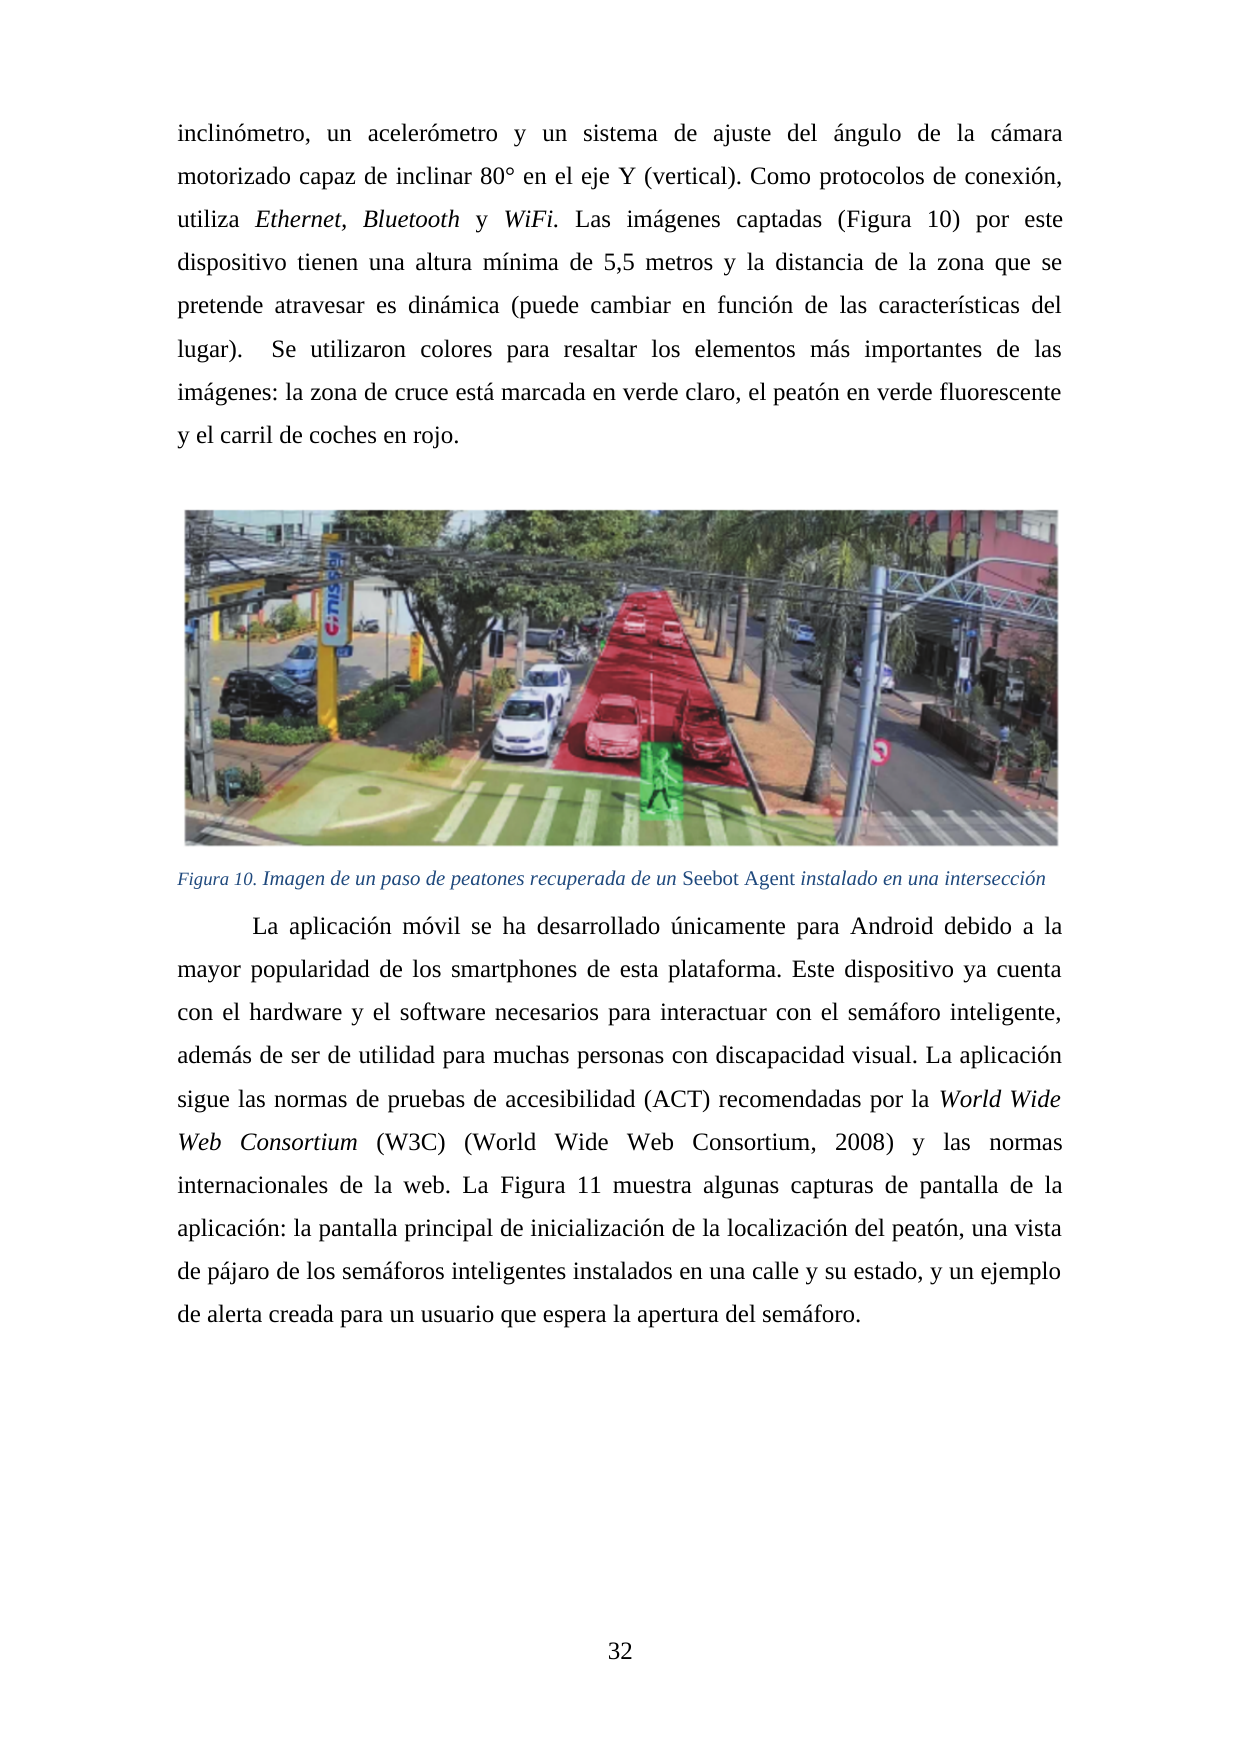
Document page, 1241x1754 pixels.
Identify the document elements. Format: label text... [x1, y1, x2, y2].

picture [177, 506, 1063, 852]
text inclinómetro, un acelerómetro y un sistema de ajuste del ángulo de la cámara motorizado capaz de inclinar 80° en el eje Y (vertical). Como protocolos de conexión, utiliza Ethernet, Bluetooth y WiFi. Las imágenes captadas (Figura 10) por este dispositivo tienen una altura mínima de 5,5 metros y la distancia de la zona que se pretende atravesar es dinámica (puede cambiar en función de las características del lugar). Se utilizaron colores para resaltar los elementos más importantes de las imágenes: la zona de cruce está marcada en verde claro, el peatón en verde fluorescente y el carril de coches en rojo. [177, 118, 1063, 449]
text La aplicación móvil se ha desarrollado únicamente para Android debido a la mayor popularidad de los smartphones de esta plataforma. Este dispositivo ya cuenta con el hardware y el software necesarios para interactuar con el semáforo inteligente, además de ser de utilidad para muchas personas con discapacidad visual. La aplicación sigue las normas de pruebas de accesibilidad (ACT) recomendadas por la World Wide Web Consortium (W3C) (World Wide Web Consortium, 2008) y las normas internacionales de la web. La Figura 11 muestra algunas capturas de pantalla de la aplicación: la pantalla principal de inicialización de la localización del peatón, una vista de pájaro de los semáforos inteligentes instalados en una calle y su estado, y un ejemplo de alerta creada para un usuario que espera la apertura del semáforo. [177, 911, 1063, 1328]
text Figura 10. Imagen de un paso de peatones recuperada de un Seebot Agent instalado en una intersección [177, 866, 1063, 890]
